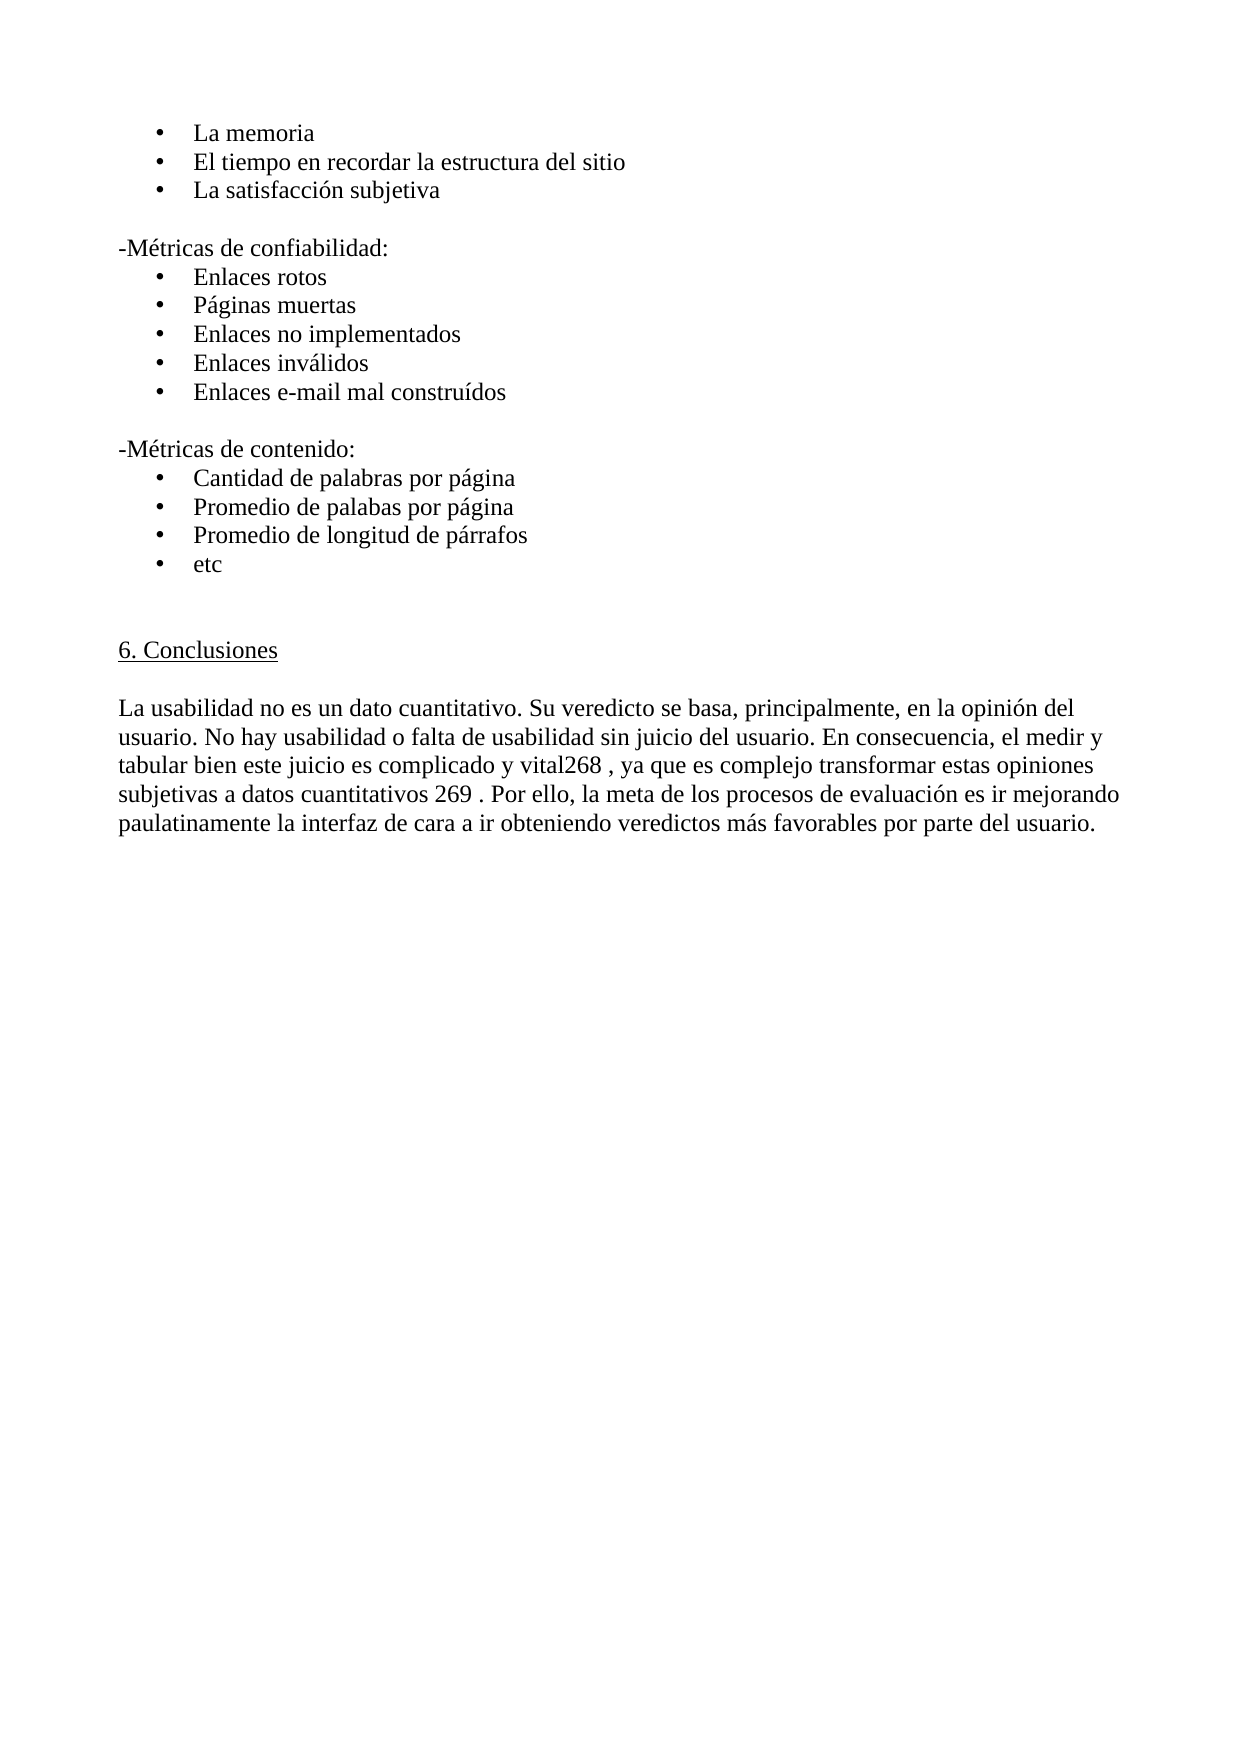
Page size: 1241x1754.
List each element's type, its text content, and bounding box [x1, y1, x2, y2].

list Enlaces rotos [156, 262, 1122, 291]
list Enlaces e-mail mal construídos [156, 377, 1122, 406]
list Promedio de longitud de párrafos [156, 521, 1122, 549]
list Cantidad de palabras por página [156, 463, 1122, 492]
list Promedio de palabas por página [156, 492, 1122, 521]
list La memoria [156, 118, 1122, 147]
text La usabilidad no es un dato cuantitativo. Su veredicto se basa, principalmente, en la opinión del usuario. No hay usabilidad o falta de usabilidad sin juicio del usuario. En consecuencia, el medir y tabular bien este juicio es complicado y vital268 , ya que es complejo transformar estas opiniones subjetivas a datos cuantitativos 269 . Por ello, la meta de los procesos de evaluación es ir mejorando paulatinamente la interfaz de cara a ir obteniendo veredictos más favorables por parte del usuario. [118, 693, 1122, 837]
list Enlaces inválidos [156, 348, 1122, 377]
text -Métricas de contenido: [118, 434, 1122, 463]
list El tiempo en recordar la estructura del sitio [156, 147, 1122, 176]
list La satisfacción subjetiva [156, 176, 1122, 204]
text -Métricas de confiabilidad: [118, 233, 1122, 262]
text 6. Conclusiones [118, 636, 1122, 664]
list Enlaces no implementados [156, 319, 1122, 348]
list etc [156, 549, 1122, 578]
list Páginas muertas [156, 291, 1122, 319]
